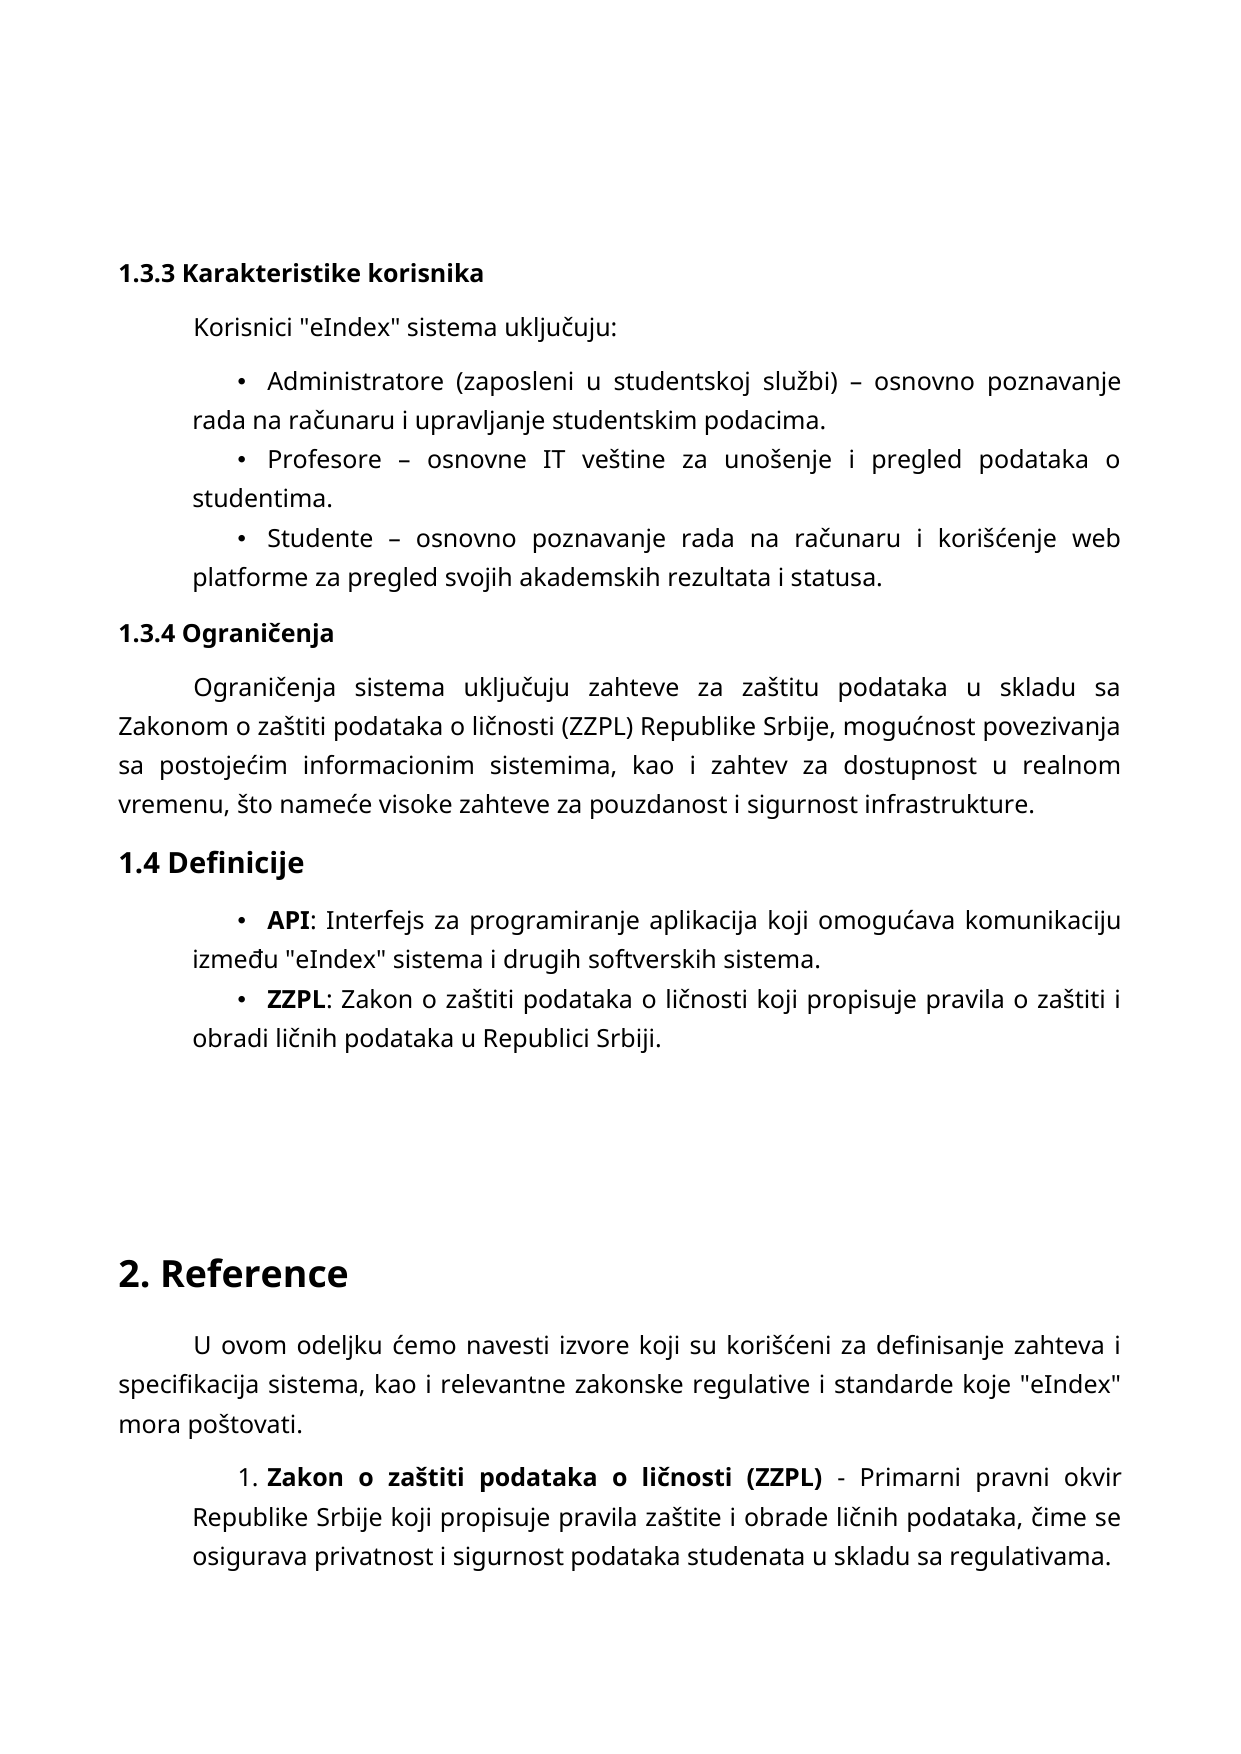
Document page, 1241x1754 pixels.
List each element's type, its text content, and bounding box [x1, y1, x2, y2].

list API: Interfejs za programiranje aplikacija koji omogućava komunikaciju između "eIndex" sistema i drugih softverskih sistema. [162, 903, 1122, 976]
subtitle 2. Reference [118, 1247, 1122, 1298]
list Administratore (zaposleni u studentskoj službi) – osnovno poznavanje rada na računaru i upravljanje studentskim podacima. [162, 364, 1122, 437]
list ZZPL: Zakon o zaštiti podataka o ličnosti koji propisuje pravila o zaštiti i obradi ličnih podataka u Republici Srbiji. [162, 981, 1122, 1054]
text Ograničenja sistema uključuju zahteve za zaštitu podataka u skladu sa Zakonom o zaštiti podataka o ličnosti (ZZPL) Republike Srbije, mogućnost povezivanja sa postojećim informacionim sistemima, kao i zahtev za dostupnost u realnom vremenu, što nameće visoke zahteve za pouzdanost i sigurnost infrastrukture. [118, 669, 1122, 821]
subtitle 1.4 Definicije [118, 843, 1122, 882]
subtitle 1.3.4 Ograničenja [118, 615, 1122, 649]
text Korisnici "eIndex" sistema uključuju: [118, 310, 1122, 344]
subtitle 1.3.3 Karakteristike korisnika [118, 256, 1122, 290]
text U ovom odeljku ćemo navesti izvore koji su korišćeni za definisanje zahteva i specifikacija sistema, kao i relevantne zakonske regulative i standarde koje "eIndex" mora poštovati. [118, 1328, 1122, 1440]
list Studente – osnovno poznavanje rada na računaru i korišćenje web platforme za pregled svojih akademskih rezultata i statusa. [162, 520, 1122, 593]
list Zakon o zaštiti podataka o ličnosti (ZZPL) - Primarni pravni okvir Republike Srbije koji propisuje pravila zaštite i obrade ličnih podataka, čime se osigurava privatnost i sigurnost podataka studenata u skladu sa regulativama. [162, 1460, 1122, 1572]
list Profesore – osnovne IT veštine za unošenje i pregled podataka o studentima. [162, 442, 1122, 515]
